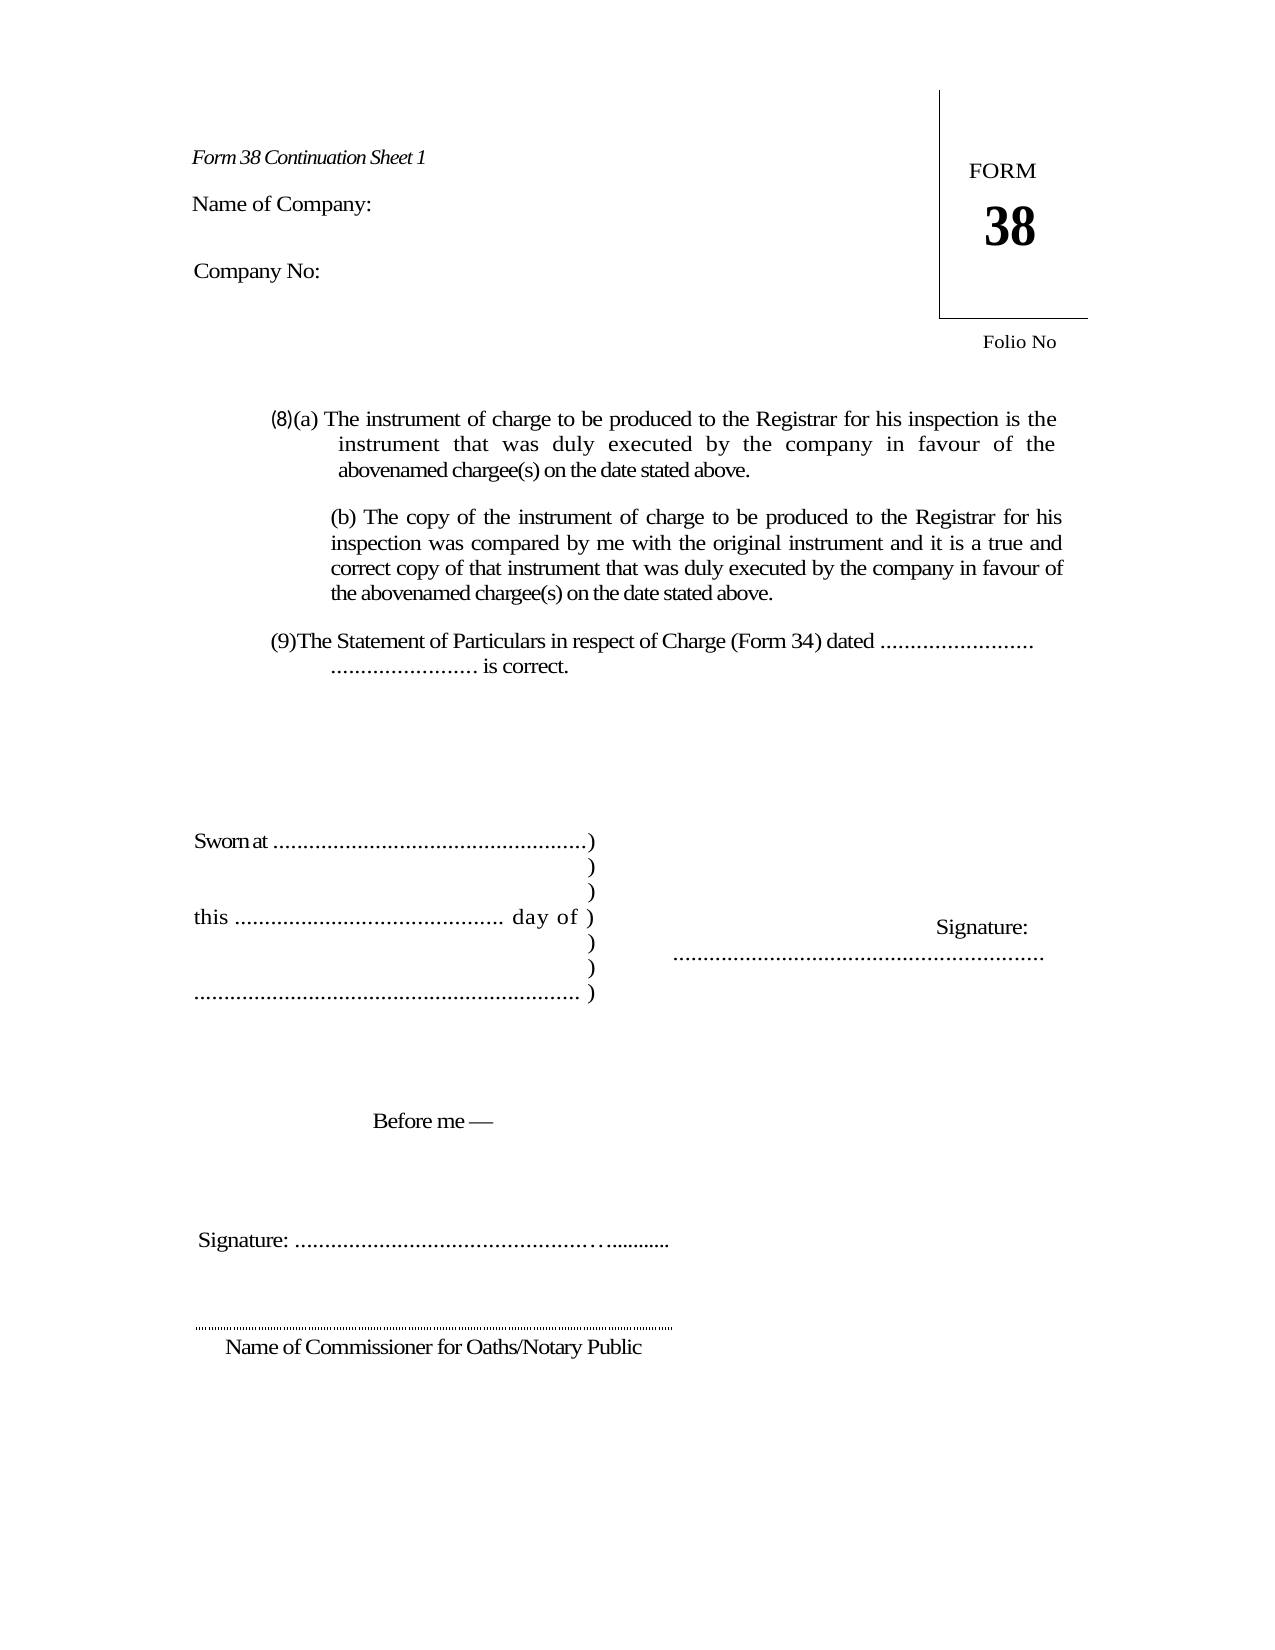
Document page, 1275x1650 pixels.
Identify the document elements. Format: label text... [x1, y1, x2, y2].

table_cell [673, 1327, 1088, 1364]
text Folio No [188, 331, 1057, 352]
table_header Form 38 Continuation Sheet 1 Name of Company: <o.name> [188, 90, 939, 258]
table_cell Name of Commissioner for Oaths/Notary Public [196, 1327, 673, 1364]
table_cell [940, 258, 1088, 318]
table_cell [673, 1055, 1088, 1186]
table_cell Before me — [196, 1055, 673, 1186]
table_cell Signature: …........... [188, 1186, 673, 1327]
table_cell Company No: <o.uen> [188, 258, 939, 318]
text (b) The copy of the instrument of charge to be produced to the Registrar for his inspection was compared by me with the original instrument and it is a true and correct copy of that instrument that was duly executed by the company in favour of the abovenamed chargee(s) on the date stated above. [330, 504, 1064, 605]
table_header Signature: [673, 828, 1088, 1055]
list (a) The instrument of charge to be produced to the Registrar for his inspection is the instrument that was duly executed by the company in favour of the abovenamed chargee(s) on the date stated above. [270, 405, 1057, 482]
table_header FORM 38 [940, 90, 1088, 258]
list The Statement of Particulars in respect of Charge (Form 34) dated [270, 628, 1094, 653]
table_header Sworn at ) ) ) this day of ) ) ) ) [188, 828, 673, 1055]
table_cell [188, 1055, 196, 1186]
table_cell [188, 1327, 196, 1364]
table_cell [673, 1186, 1088, 1327]
text . is correct. [330, 653, 1094, 678]
